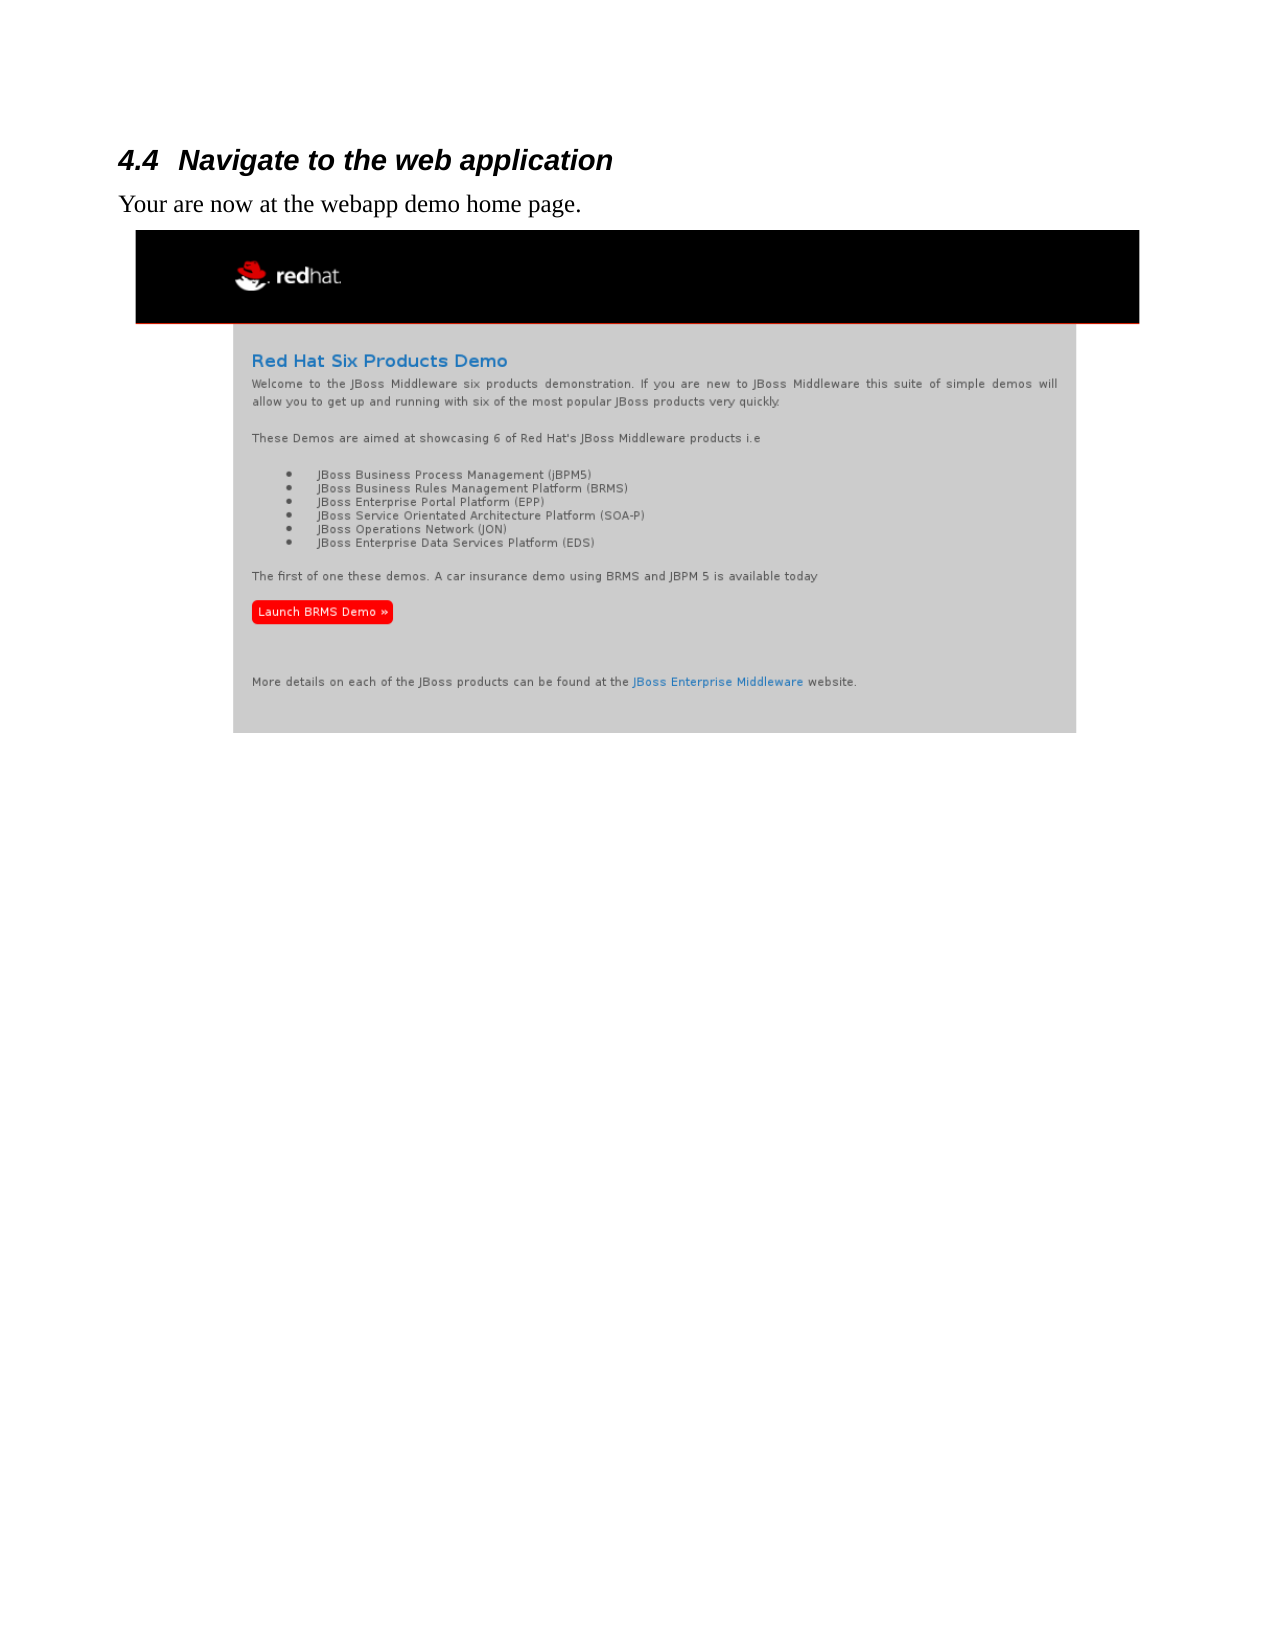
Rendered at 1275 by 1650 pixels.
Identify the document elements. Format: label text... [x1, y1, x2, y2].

picture [135, 230, 1140, 733]
text Your are now at the webapp demo home page. [118, 189, 1157, 218]
subtitle Navigate to the web application [118, 143, 1157, 177]
